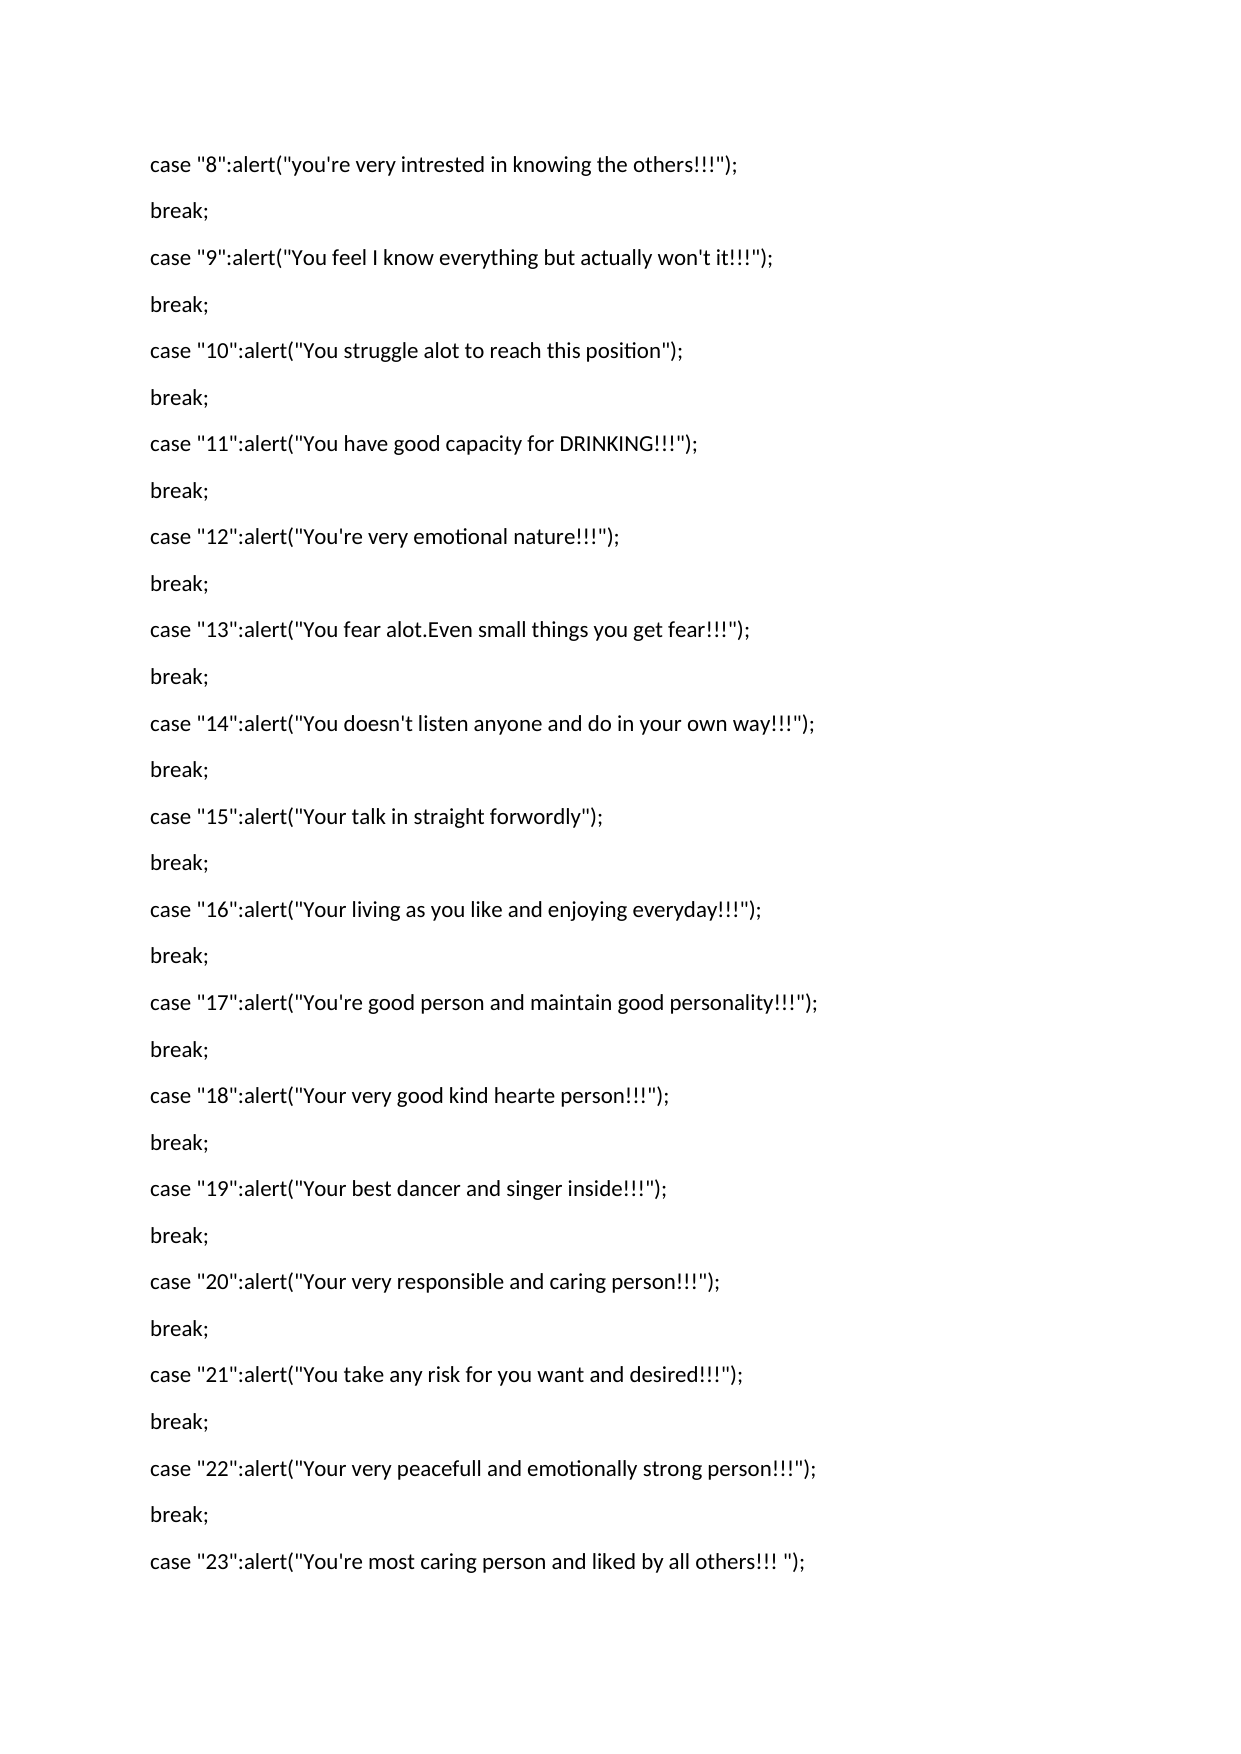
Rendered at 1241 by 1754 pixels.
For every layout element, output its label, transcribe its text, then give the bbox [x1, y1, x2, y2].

text break; [150, 1500, 1090, 1528]
text case "17":alert("You're good person and maintain good personality!!!"); [150, 988, 1090, 1016]
text case "11":alert("You have good capacity for DRINKING!!!"); [150, 429, 1090, 457]
text break; [150, 476, 1090, 504]
text case "16":alert("Your living as you like and enjoying everyday!!!"); [150, 895, 1090, 923]
text case "23":alert("You're most caring person and liked by all others!!! "); [150, 1547, 1090, 1575]
text case "10":alert("You struggle alot to reach this position"); [150, 336, 1090, 364]
text case "18":alert("Your very good kind hearte person!!!"); [150, 1081, 1090, 1109]
text break; [150, 942, 1090, 969]
text case "21":alert("You take any risk for you want and desired!!!"); [150, 1361, 1090, 1389]
text break; [150, 1035, 1090, 1063]
text break; [150, 1128, 1090, 1156]
text case "19":alert("Your best dancer and singer inside!!!"); [150, 1174, 1090, 1202]
text break; [150, 848, 1090, 876]
text break; [150, 383, 1090, 411]
text case "20":alert("Your very responsible and caring person!!!"); [150, 1267, 1090, 1296]
text case "12":alert("You're very emotional nature!!!"); [150, 522, 1090, 551]
text break; [150, 1314, 1090, 1342]
text break; [150, 569, 1090, 597]
text break; [150, 197, 1090, 224]
text case "8":alert("you're very intrested in knowing the others!!!"); [150, 150, 1090, 178]
text case "15":alert("Your talk in straight forwordly"); [150, 802, 1090, 830]
text case "9":alert("You feel I know everything but actually won't it!!!"); [150, 243, 1090, 271]
text case "13":alert("You fear alot.Even small things you get fear!!!"); [150, 616, 1090, 644]
text case "22":alert("Your very peacefull and emotionally strong person!!!"); [150, 1454, 1090, 1482]
text break; [150, 662, 1090, 690]
text break; [150, 755, 1090, 783]
text case "14":alert("You doesn't listen anyone and do in your own way!!!"); [150, 709, 1090, 737]
text break; [150, 290, 1090, 318]
text break; [150, 1221, 1090, 1249]
text break; [150, 1407, 1090, 1435]
